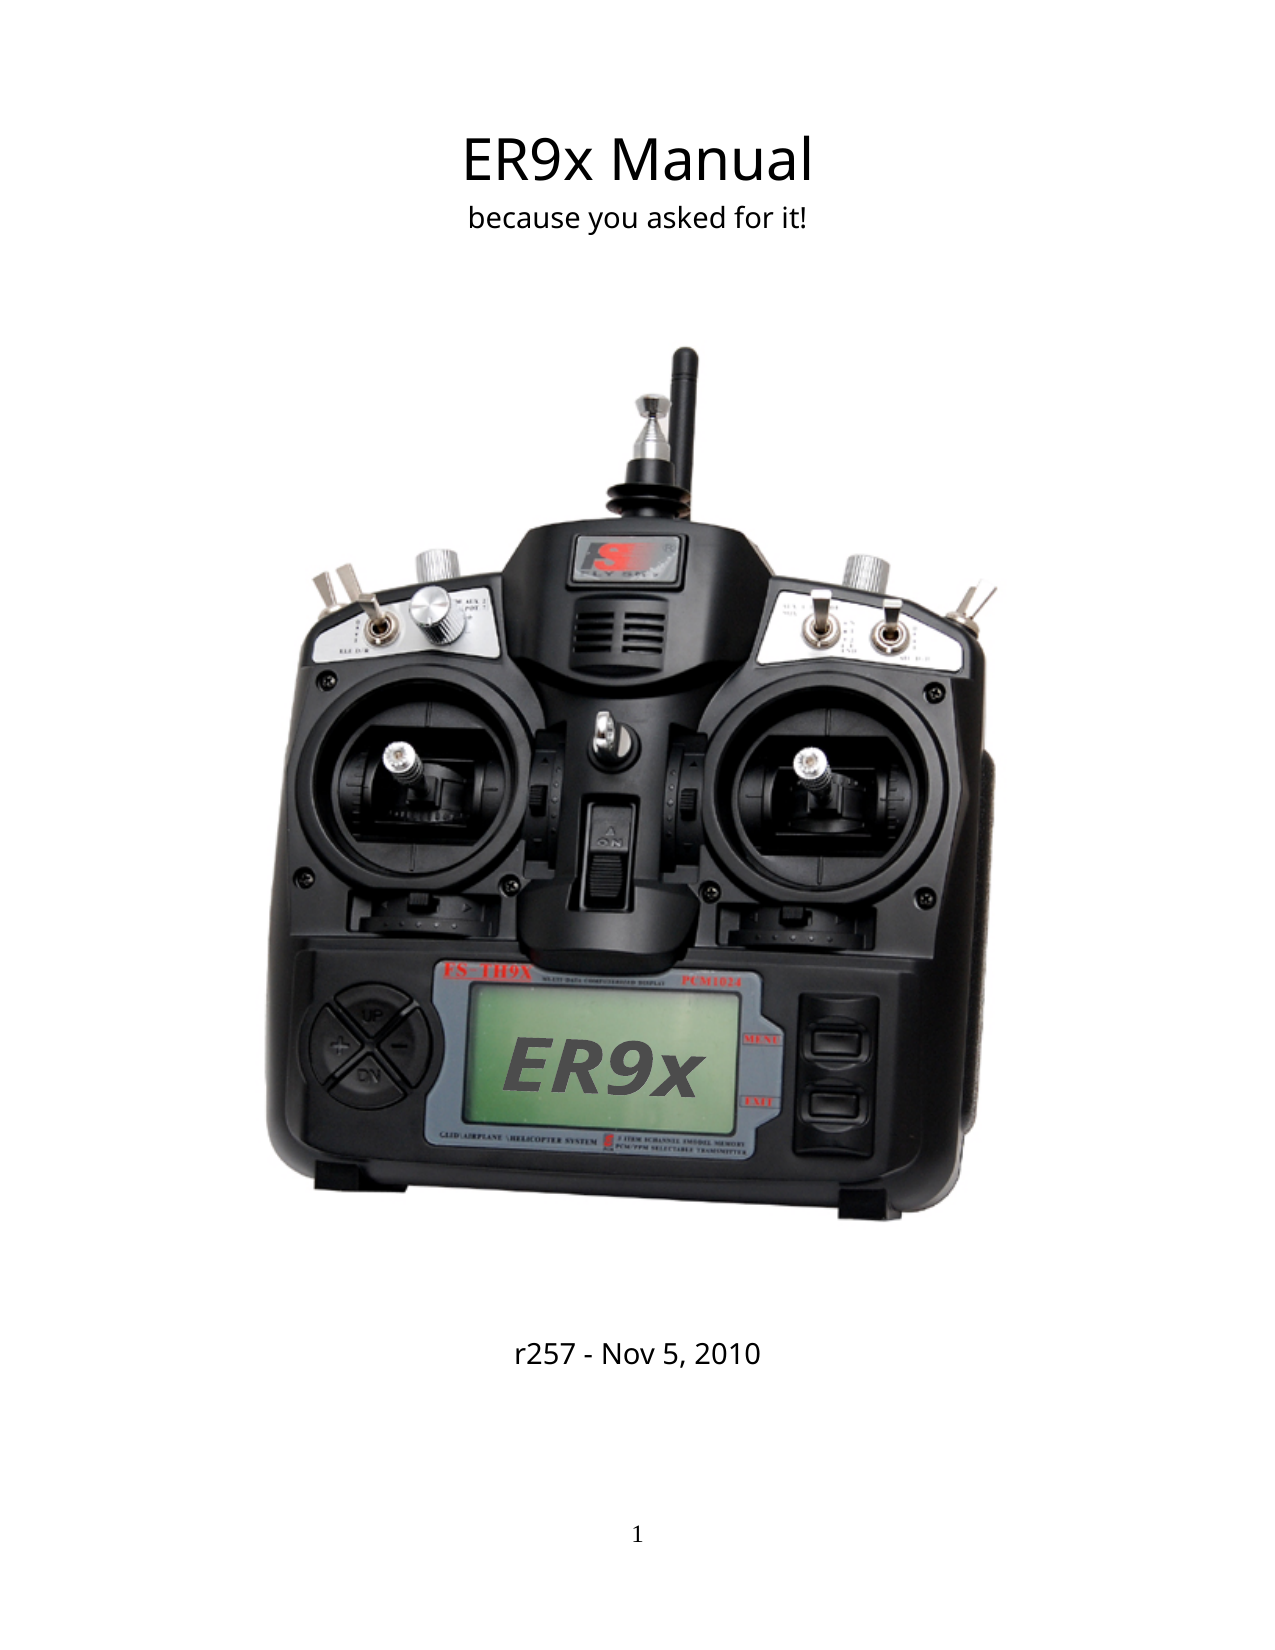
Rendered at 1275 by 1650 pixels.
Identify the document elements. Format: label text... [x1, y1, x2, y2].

picture [168, 316, 1107, 1255]
text r257 - Nov 5, 2010 [118, 1333, 1157, 1373]
text because you asked for it! [118, 198, 1157, 237]
text ER9x Manual [118, 118, 1157, 198]
